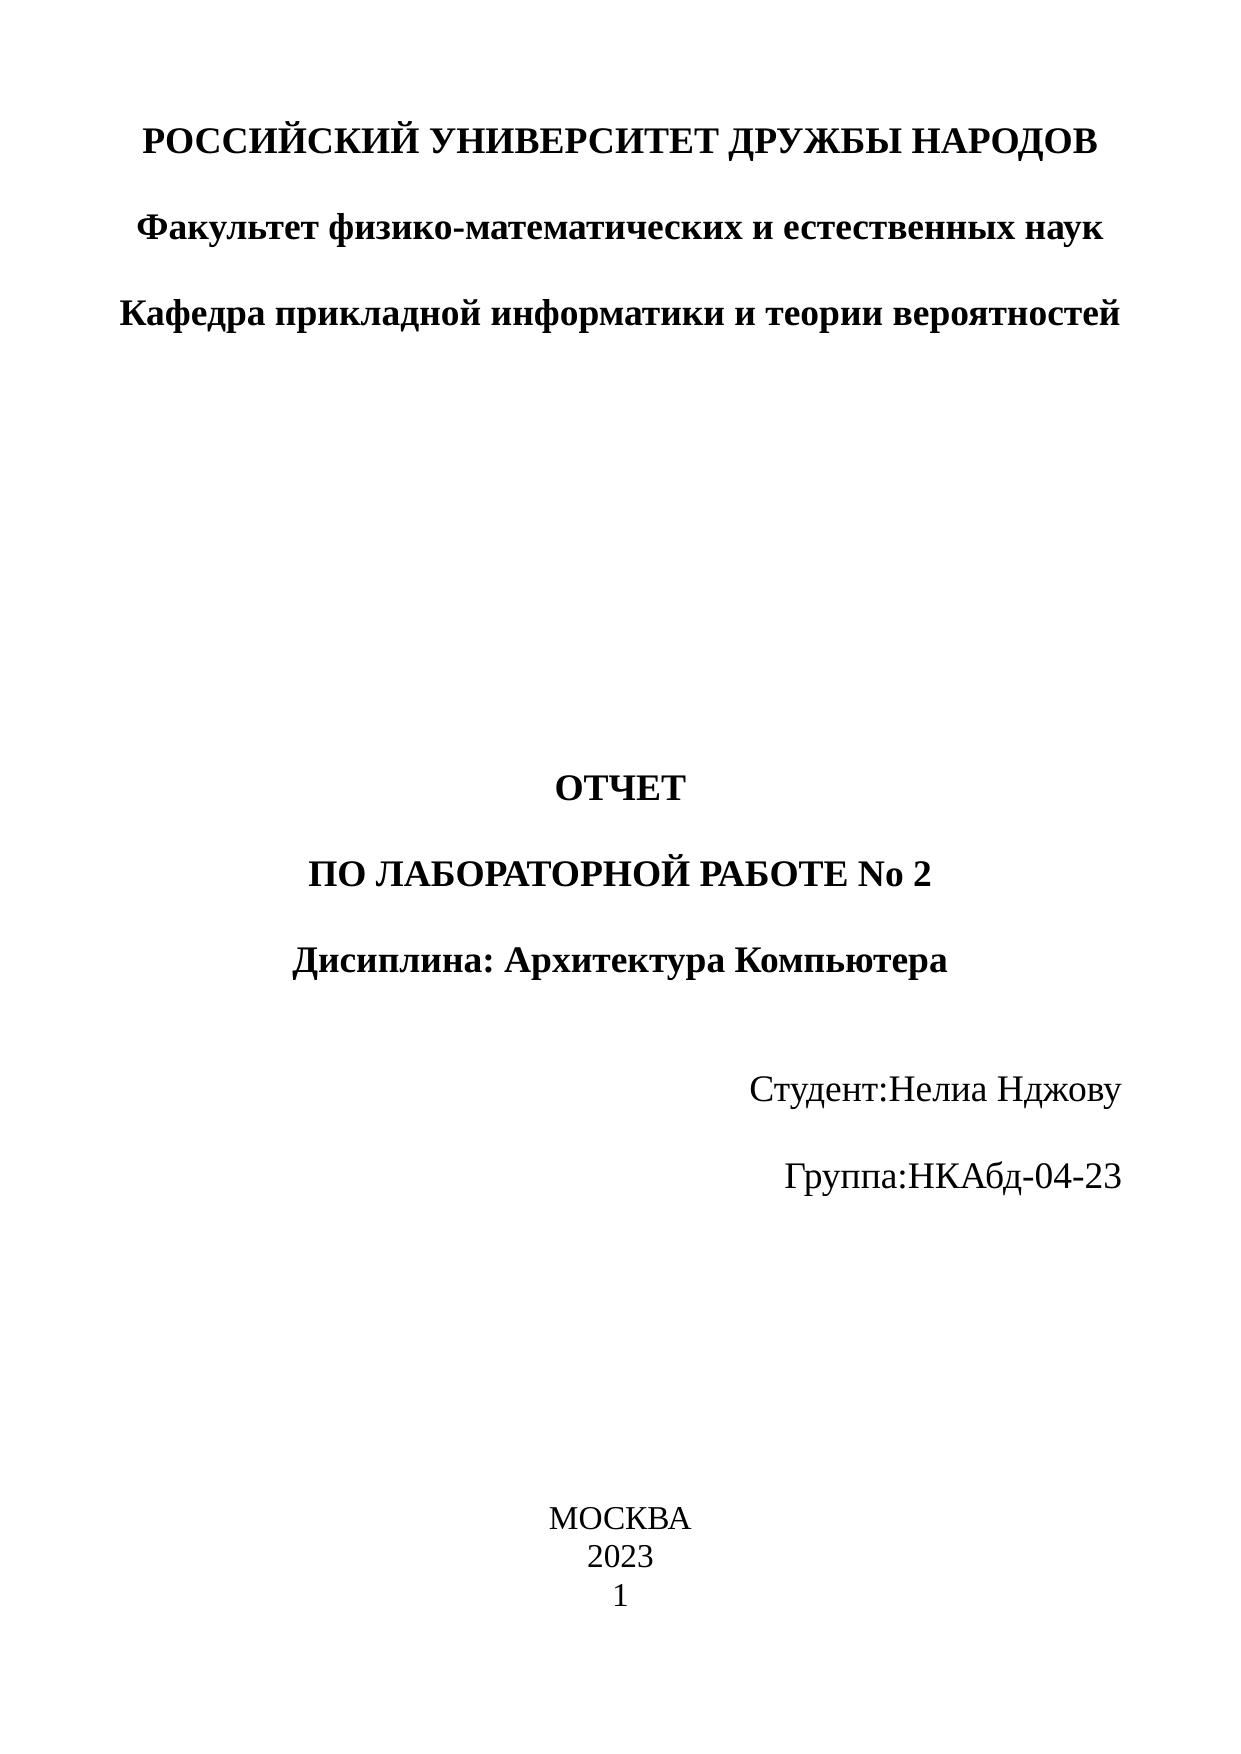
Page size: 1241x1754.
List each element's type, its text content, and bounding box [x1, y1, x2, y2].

text Дисиплина: Архитектура Компьютера [118, 937, 1122, 981]
text Факультет физико-математических и естественных наук [118, 204, 1122, 247]
text РОССИЙСКИЙ УНИВЕРСИТЕТ ДРУЖБЫ НАРОДОВ [118, 118, 1122, 161]
text 1 [118, 1575, 1122, 1613]
text ОТЧЕТ [118, 765, 1122, 808]
text МОСКВА [118, 1498, 1122, 1536]
text Группа:НКАбд-04-23 [118, 1153, 1122, 1196]
text 2023 [118, 1536, 1122, 1575]
text Кафедра прикладной информатики и теории вероятностей [118, 291, 1122, 334]
text Студент:Нелиа Нджову [118, 1067, 1122, 1110]
text ПО ЛАБОРАТОРНОЙ РАБОТЕ No 2 [118, 851, 1122, 894]
